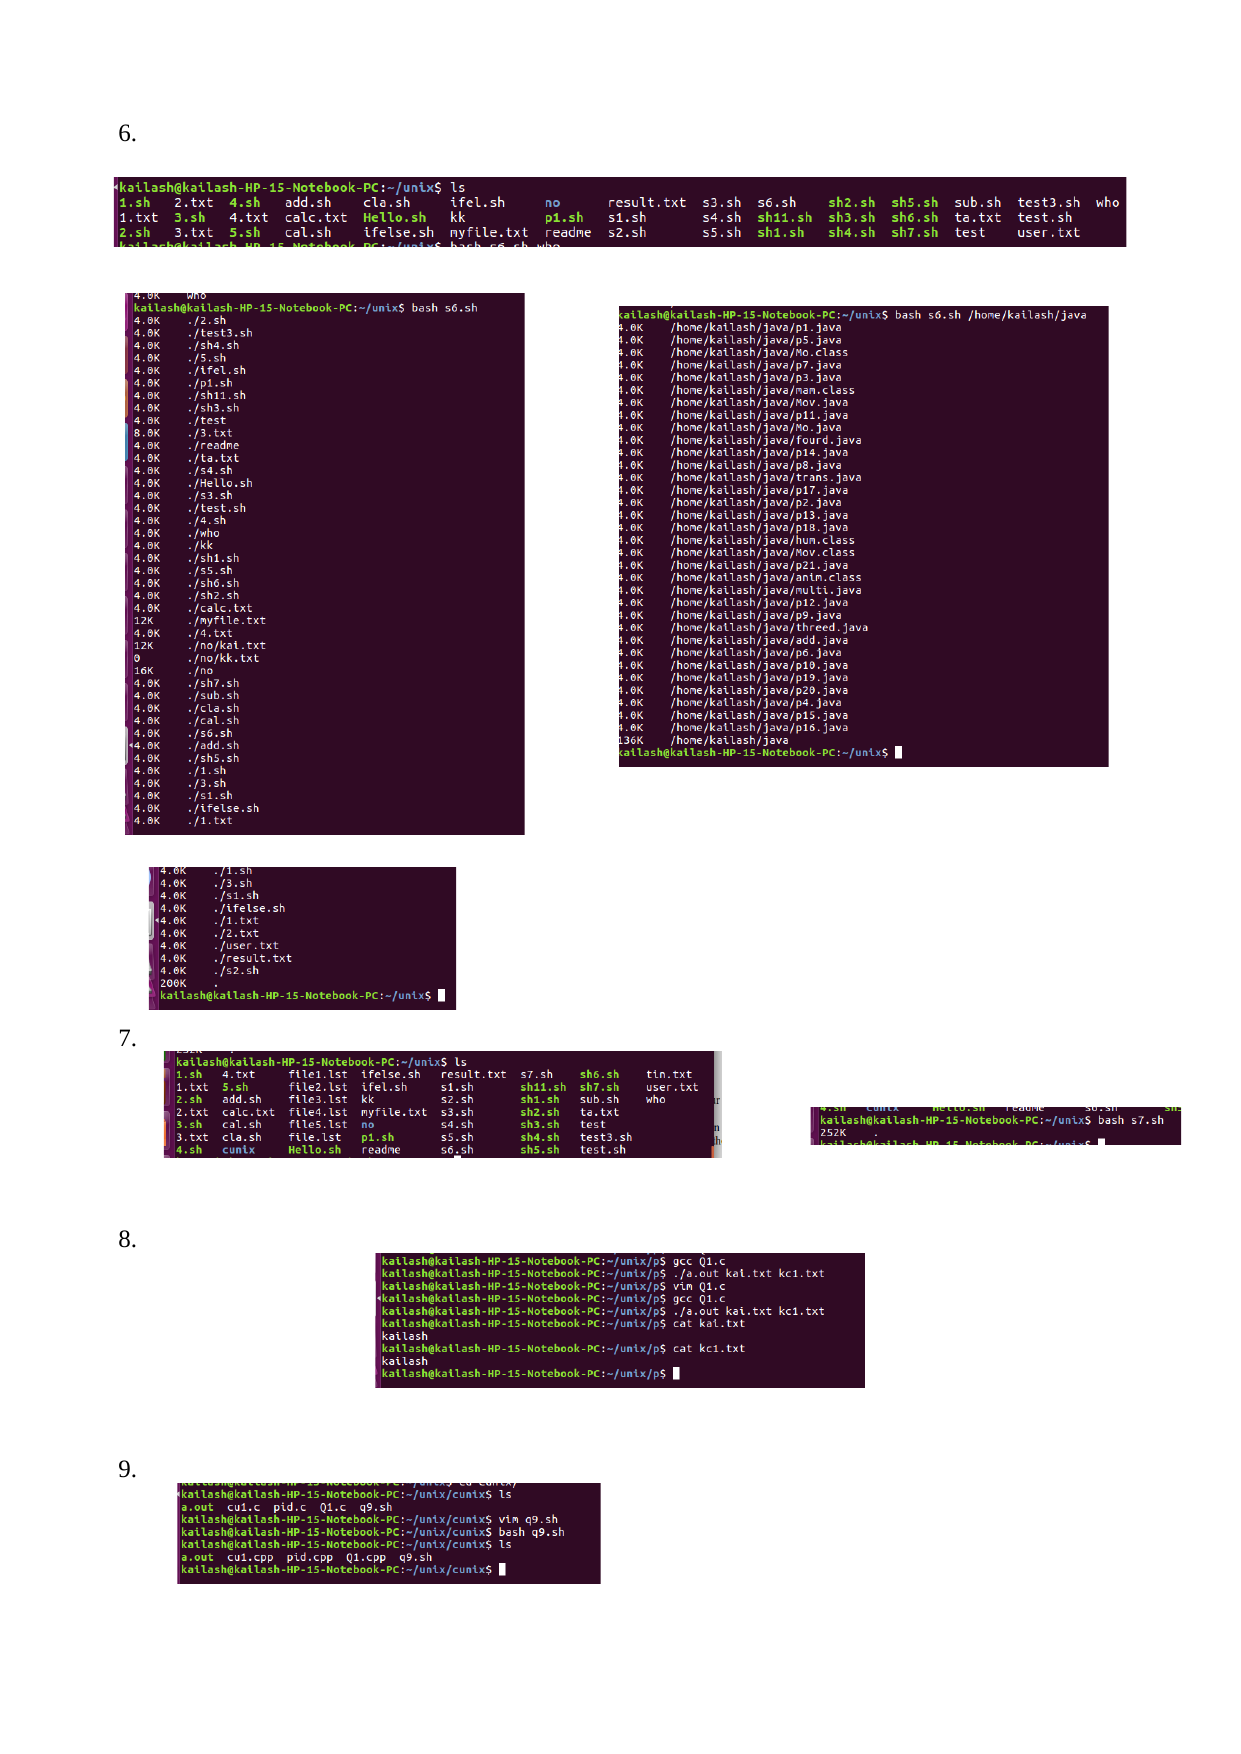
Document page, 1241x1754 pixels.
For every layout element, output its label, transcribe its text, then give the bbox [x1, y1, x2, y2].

text 7. [118, 1023, 1122, 1052]
text 6. [118, 118, 1122, 147]
picture [125, 293, 196, 835]
picture [163, 1051, 455, 1158]
text 9. [118, 1454, 1122, 1483]
text 8. [118, 1224, 1122, 1253]
picture [810, 1107, 867, 1145]
picture [113, 225, 1127, 247]
picture [619, 306, 798, 767]
